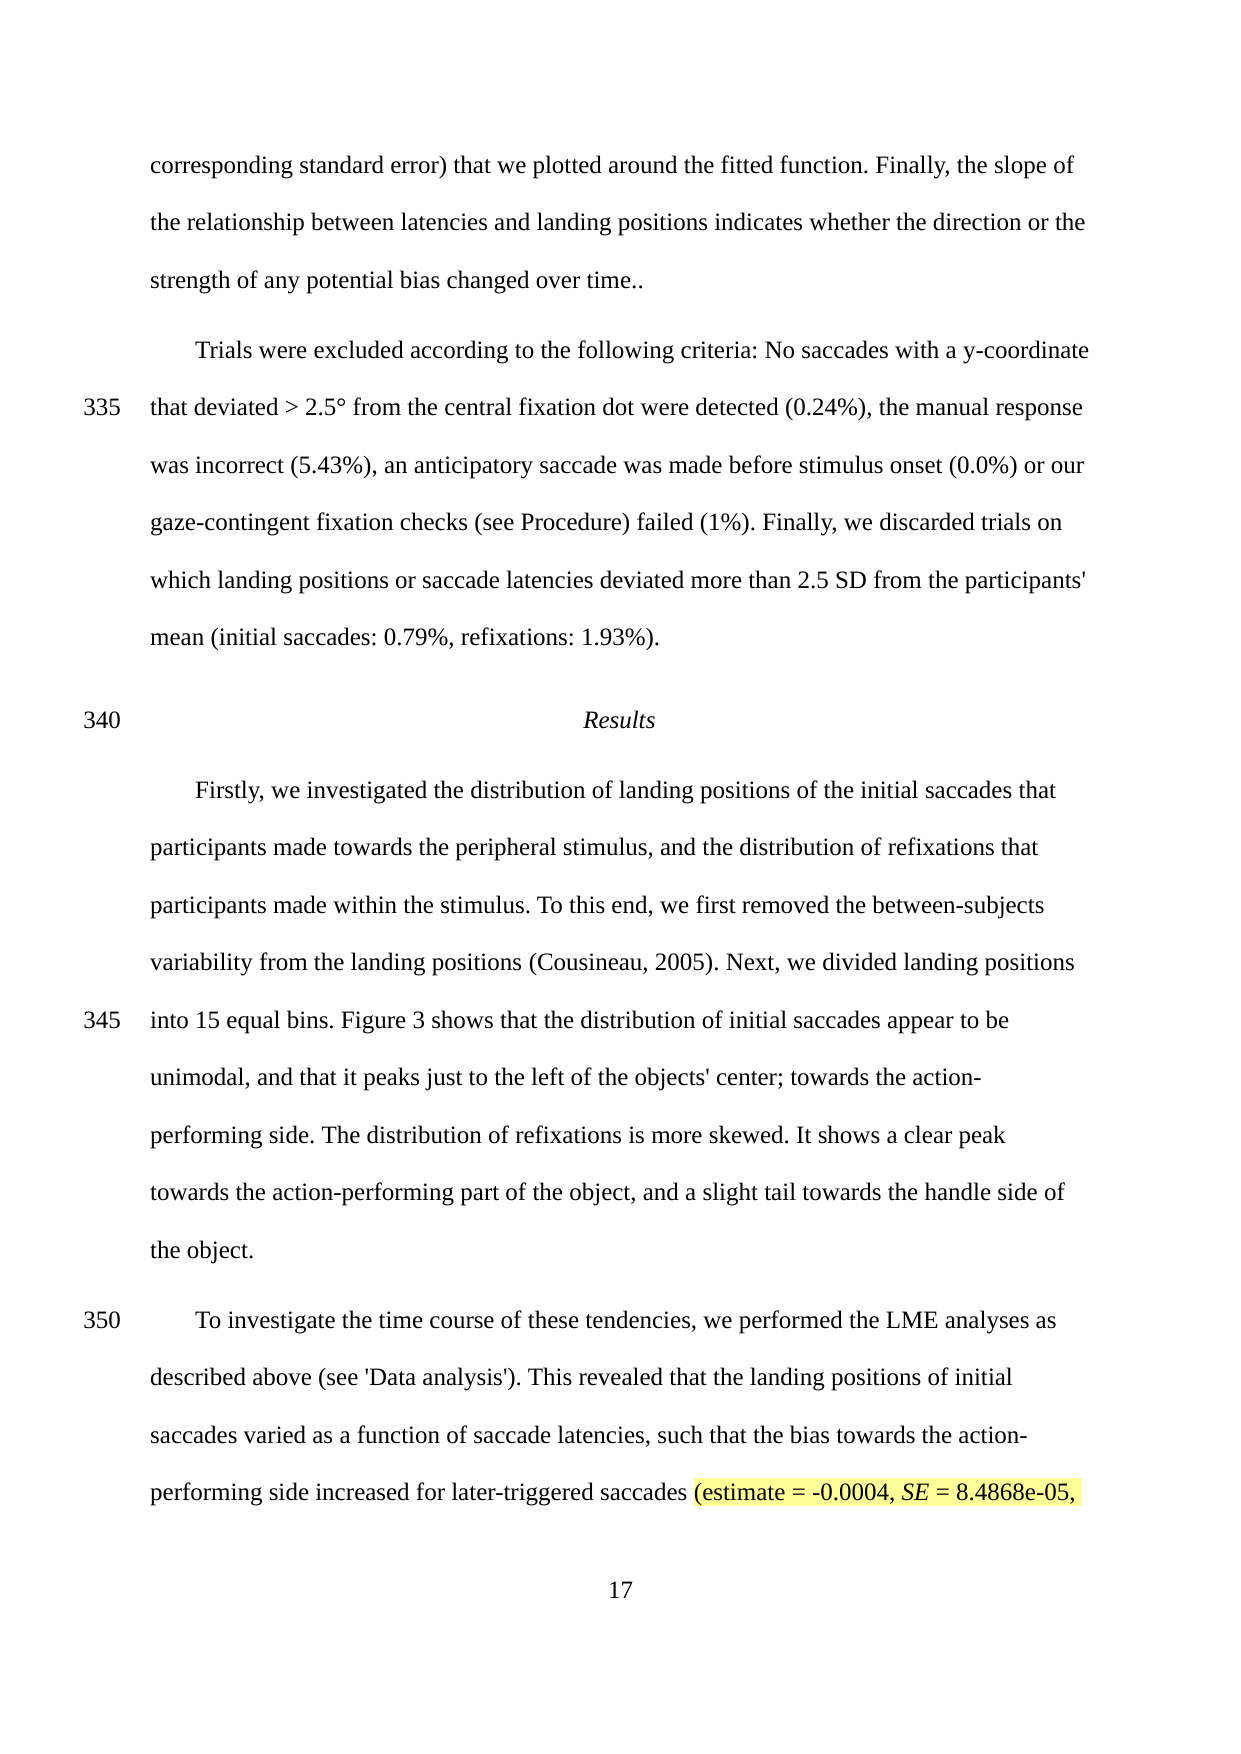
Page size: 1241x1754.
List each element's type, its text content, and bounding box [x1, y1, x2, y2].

subtitle Results [150, 705, 1091, 734]
text corresponding standard error) that we plotted around the fitted function. Finally, the slope of the relationship between latencies and landing positions indicates whether the direction or the strength of any potential bias changed over time.. [150, 150, 1091, 294]
text Firstly, we investigated the distribution of landing positions of the initial saccades that participants made towards the peripheral stimulus, and the distribution of refixations that participants made within the stimulus. To this end, we first removed the between-subjects variability from the landing positions (Cousineau, 2005). Next, we divided landing positions into 15 equal bins. Figure 3 shows that the distribution of initial saccades appear to be unimodal, and that it peaks just to the left of the objects' center; towards the action-performing side. The distribution of refixations is more skewed. It shows a clear peak towards the action-performing part of the object, and a slight tail towards the handle side of the object. [150, 775, 1091, 1264]
text Trials were excluded according to the following criteria: No saccades with a y-coordinate that deviated > 2.5° from the central fixation dot were detected (0.24%), the manual response was incorrect (5.43%), an anticipatory saccade was made before stimulus onset (0.0%) or our gaze-contingent fixation checks (see Procedure) failed (1%). Finally, we discarded trials on which landing positions or saccade latencies deviated more than 2.5 SD from the participants' mean (initial saccades: 0.79%, refixations: 1.93%). [150, 335, 1091, 651]
text To investigate the time course of these tendencies, we performed the LME analyses as described above (see 'Data analysis'). This revealed that the landing positions of initial saccades varied as a function of saccade latencies, such that the bias towards the action-performing side increased for later-triggered saccades (estimate = -0.0004, SE = 8.4868e-05, [150, 1305, 1091, 1506]
